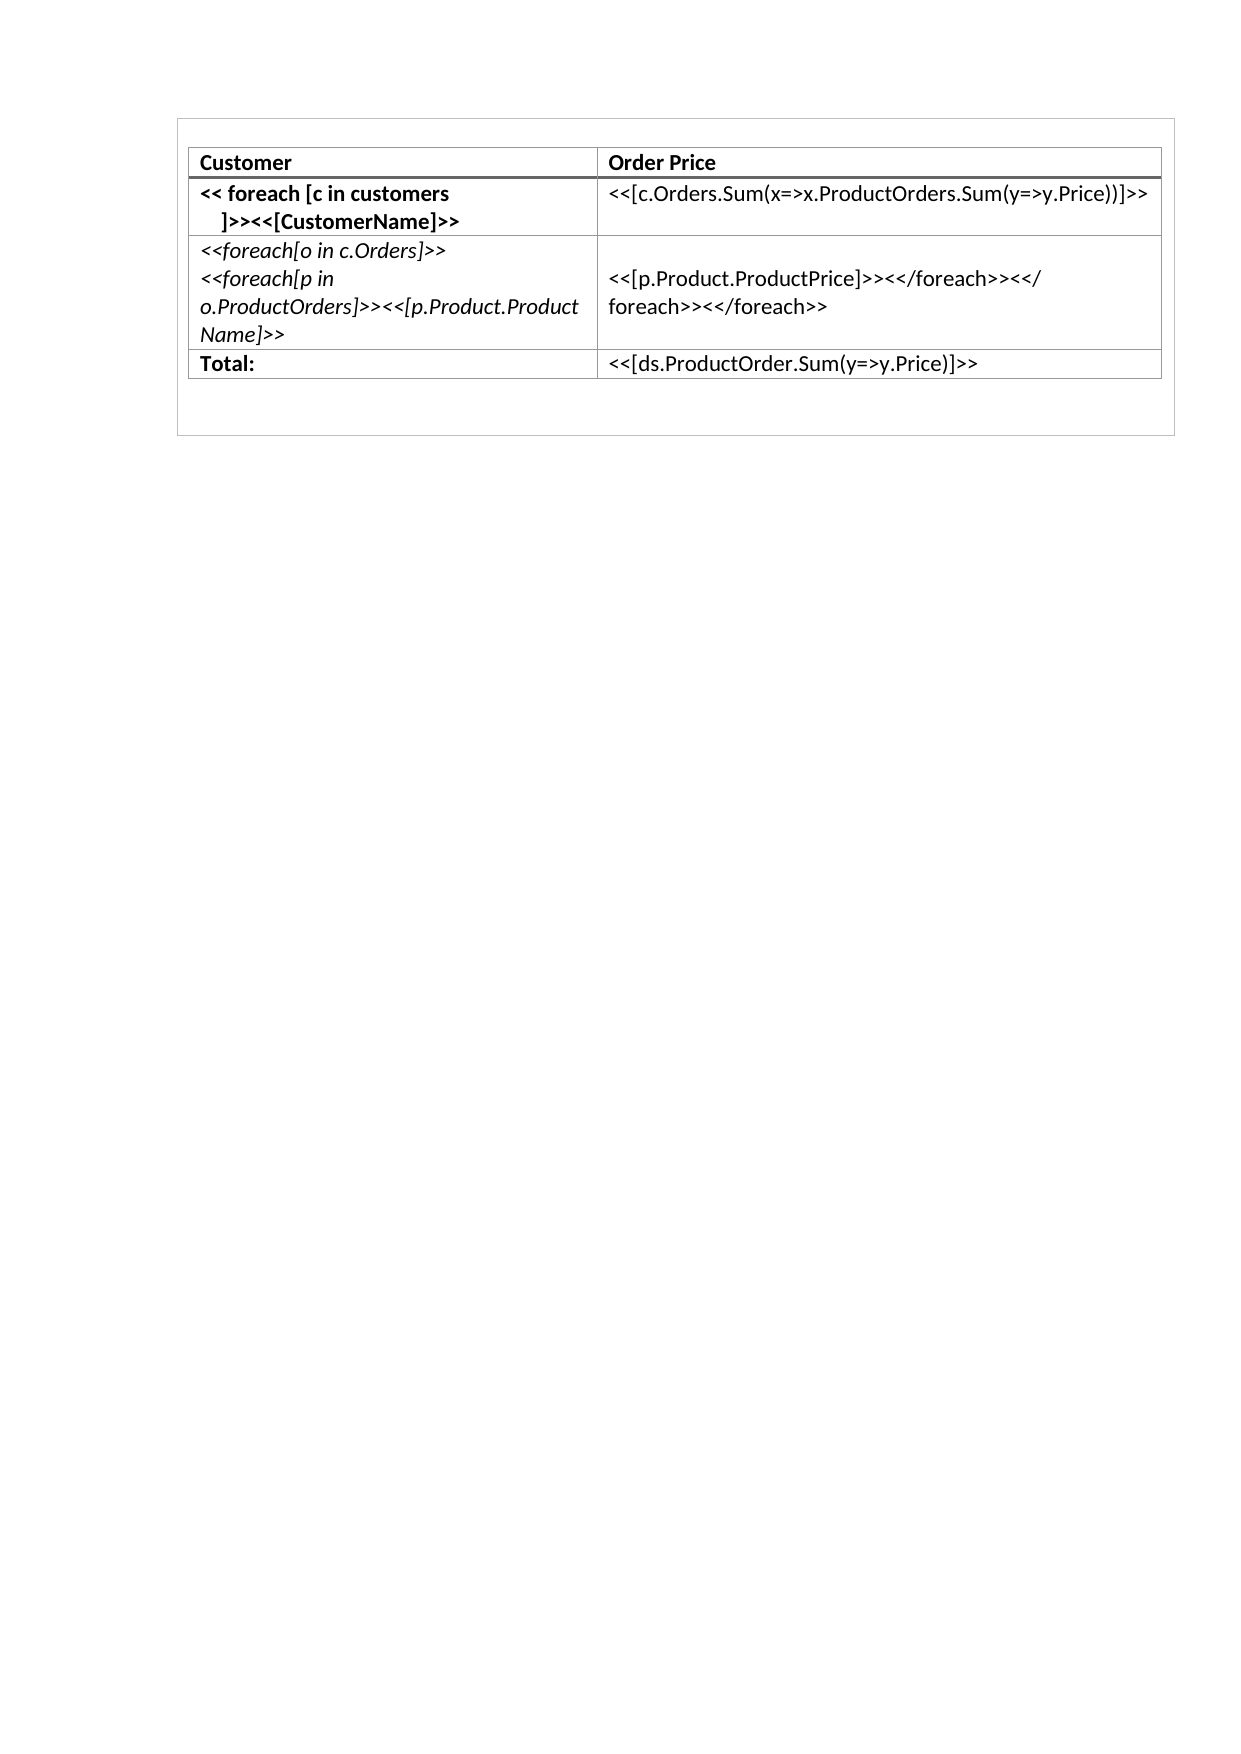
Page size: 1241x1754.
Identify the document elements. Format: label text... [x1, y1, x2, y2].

table_header Customer [189, 148, 597, 176]
table_cell << foreach [c in customers ]>><<[CustomerName]>> [189, 179, 597, 235]
table_cell Total: [189, 350, 597, 378]
table_header Order Price [598, 148, 1161, 176]
table_cell <<foreach[o in c.Orders]>> <<foreach[p in o.ProductOrders]>><<[p.Product.ProductName]>> [189, 236, 597, 348]
table_cell <<[c.Orders.Sum(x=>x.ProductOrders.Sum(y=>y.Price))]>> [598, 179, 1161, 235]
table_cell <<[ds.ProductOrder.Sum(y=>y.Price)]>> [598, 350, 1161, 378]
table_cell <<[p.Product.ProductPrice]>><</foreach>><</foreach>><</foreach>> [598, 236, 1161, 348]
table_header [178, 119, 1174, 435]
